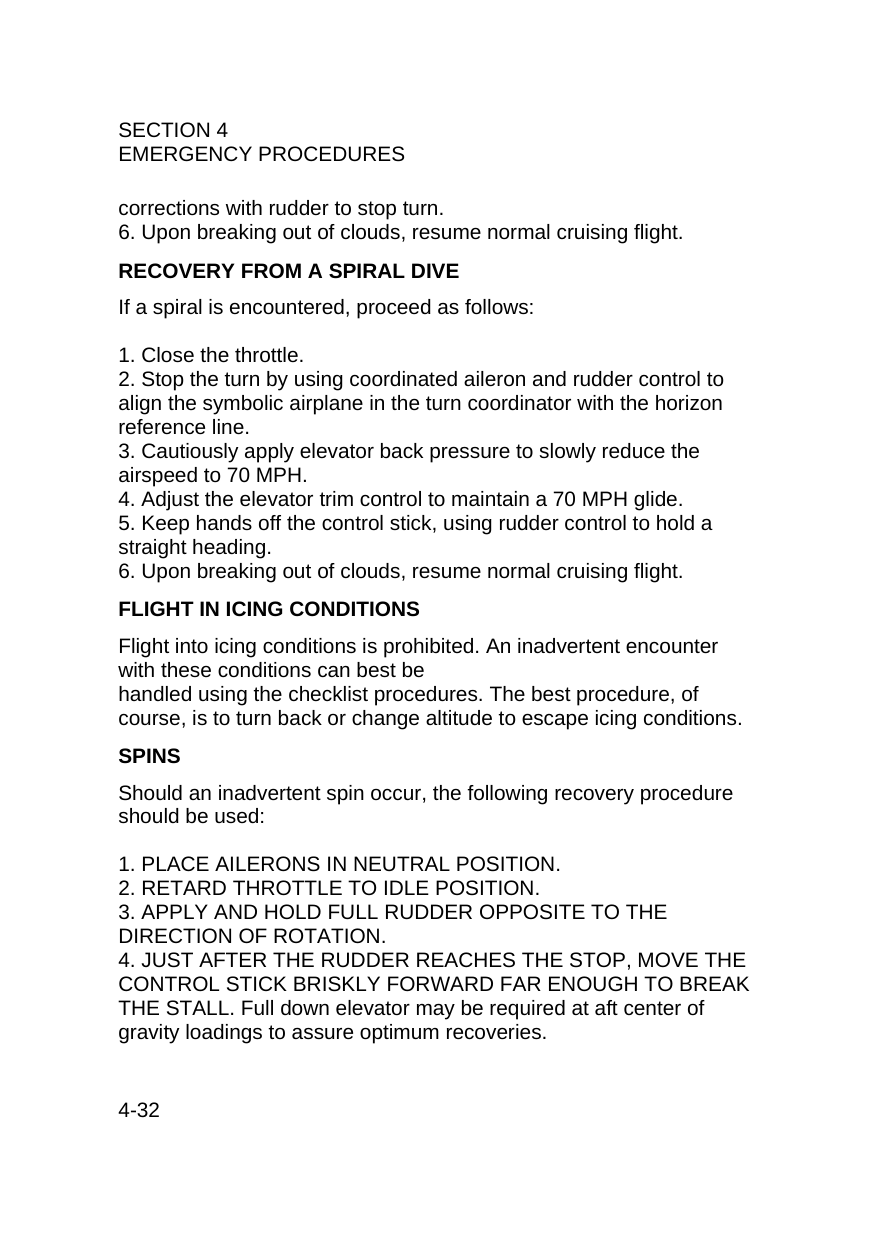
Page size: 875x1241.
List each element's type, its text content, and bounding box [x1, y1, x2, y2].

text corrections with rudder to stop turn. [118, 196, 756, 220]
text 6. Upon breaking out of clouds, resume normal cruising flight. [118, 558, 756, 582]
text 5. Keep hands off the control stick, using rudder control to hold a straight heading. [118, 511, 756, 558]
text 3. Cautiously apply elevator back pressure to slowly reduce the airspeed to 70 MPH. [118, 439, 756, 487]
text If a spiral is encountered, proceed as follows: [118, 295, 756, 319]
text 4. JUST AFTER THE RUDDER REACHES THE STOP, MOVE THE CONTROL STICK BRISKLY FORWARD FAR ENOUGH TO BREAK THE STALL. Full down elevator may be required at aft center of gravity loadings to assure optimum recoveries. [118, 948, 756, 1044]
text Flight into icing conditions is prohibited. An inadvertent encounter with these conditions can best be [118, 633, 756, 681]
text 6. Upon breaking out of clouds, resume normal cruising flight. [118, 220, 756, 244]
text 1. Close the throttle. [118, 343, 756, 367]
subtitle RECOVERY FROM A SPIRAL DIVE [118, 258, 756, 282]
subtitle FLIGHT IN ICING CONDITIONS [118, 597, 756, 621]
text 2. RETARD THROTTLE TO IDLE POSITION. [118, 876, 756, 900]
text 1. PLACE AILERONS IN NEUTRAL POSITION. [118, 852, 756, 876]
text 2. Stop the turn by using coordinated aileron and rudder control to align the symbolic airplane in the turn coordinator with the horizon reference line. [118, 367, 756, 439]
text handled using the checklist procedures. The best procedure, of course, is to turn back or change altitude to escape icing conditions. [118, 681, 756, 729]
text 3. APPLY AND HOLD FULL RUDDER OPPOSITE TO THE DIRECTION OF ROTATION. [118, 900, 756, 948]
subtitle SPINS [118, 744, 756, 768]
text Should an inadvertent spin occur, the following recovery procedure should be used: [118, 780, 756, 828]
text 4. Adjust the elevator trim control to maintain a 70 MPH glide. [118, 487, 756, 511]
